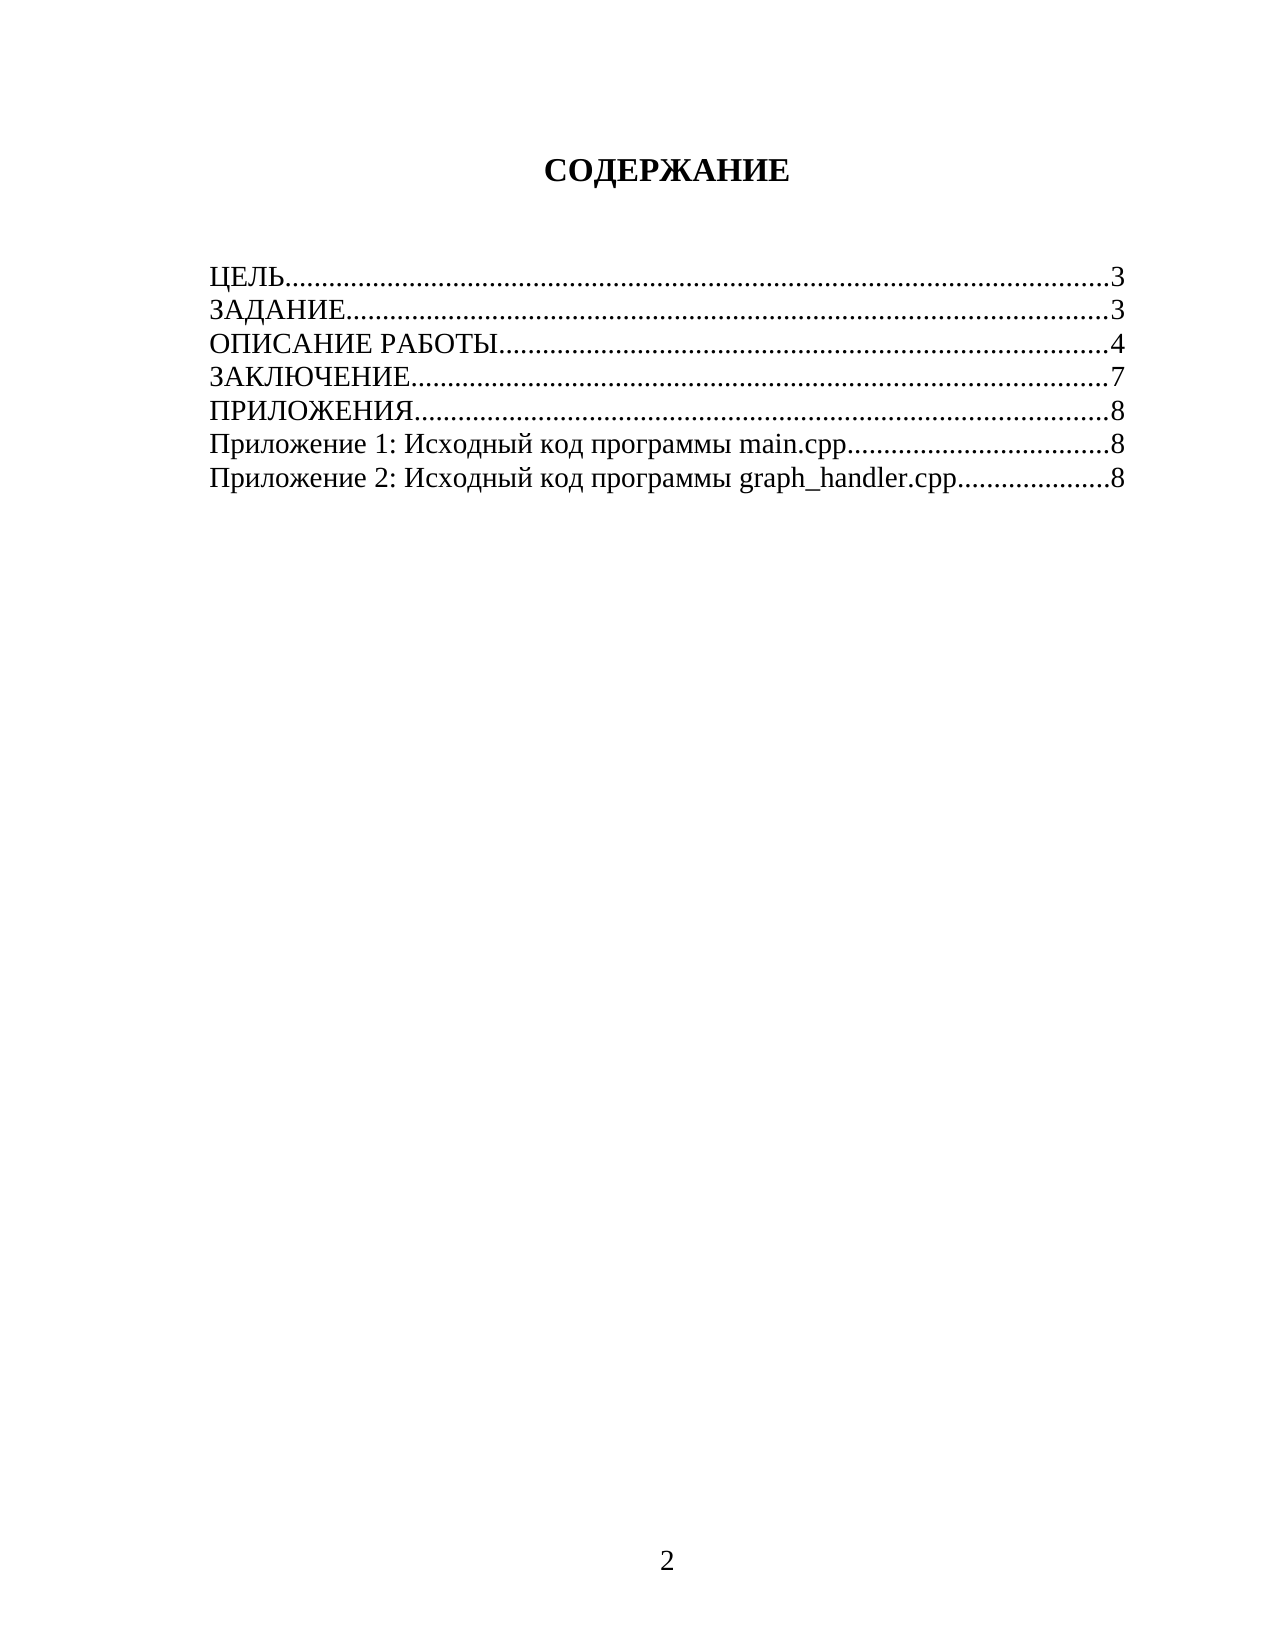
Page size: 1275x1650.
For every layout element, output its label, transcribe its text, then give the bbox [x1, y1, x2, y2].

text ПРИЛОЖЕНИЯ 8 [150, 393, 1125, 426]
text ЦЕЛЬ 3 [150, 259, 1125, 292]
text СОДЕРЖАНИЕ [150, 150, 1125, 188]
text ОПИСАНИЕ РАБОТЫ 4 [150, 326, 1125, 359]
text Приложение 2: Исходный код программы graph_handler.cpp 8 [150, 460, 1125, 493]
text Приложение 1: Исходный код программы main.cpp 8 [150, 426, 1125, 460]
text ЗАКЛЮЧЕНИЕ 7 [150, 359, 1125, 393]
text ЗАДАНИЕ 3 [150, 292, 1125, 326]
